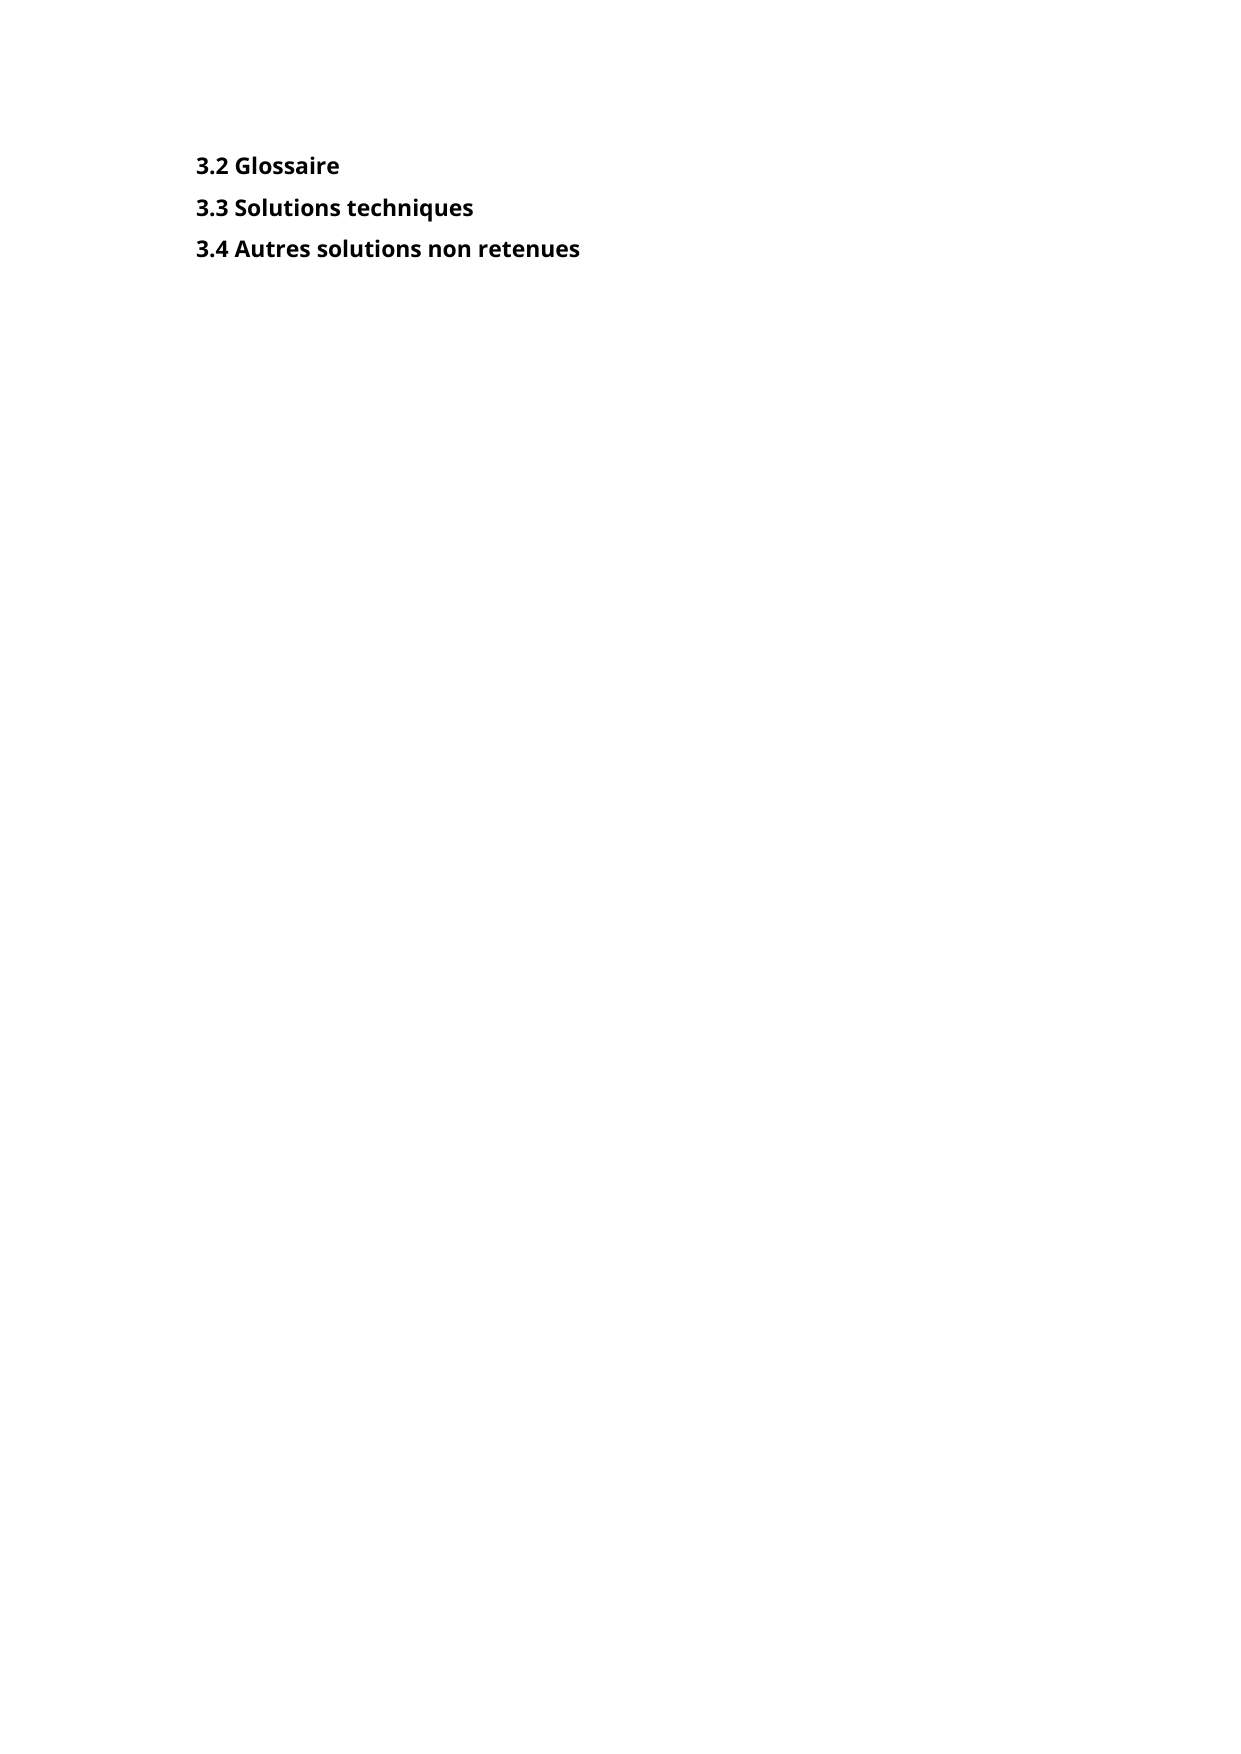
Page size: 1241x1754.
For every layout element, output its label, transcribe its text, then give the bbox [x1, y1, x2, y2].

text 3.2 Glossaire [196, 150, 1090, 181]
text 3.3 Solutions techniques [196, 192, 1090, 223]
text 3.4 Autres solutions non retenues [196, 233, 1090, 264]
